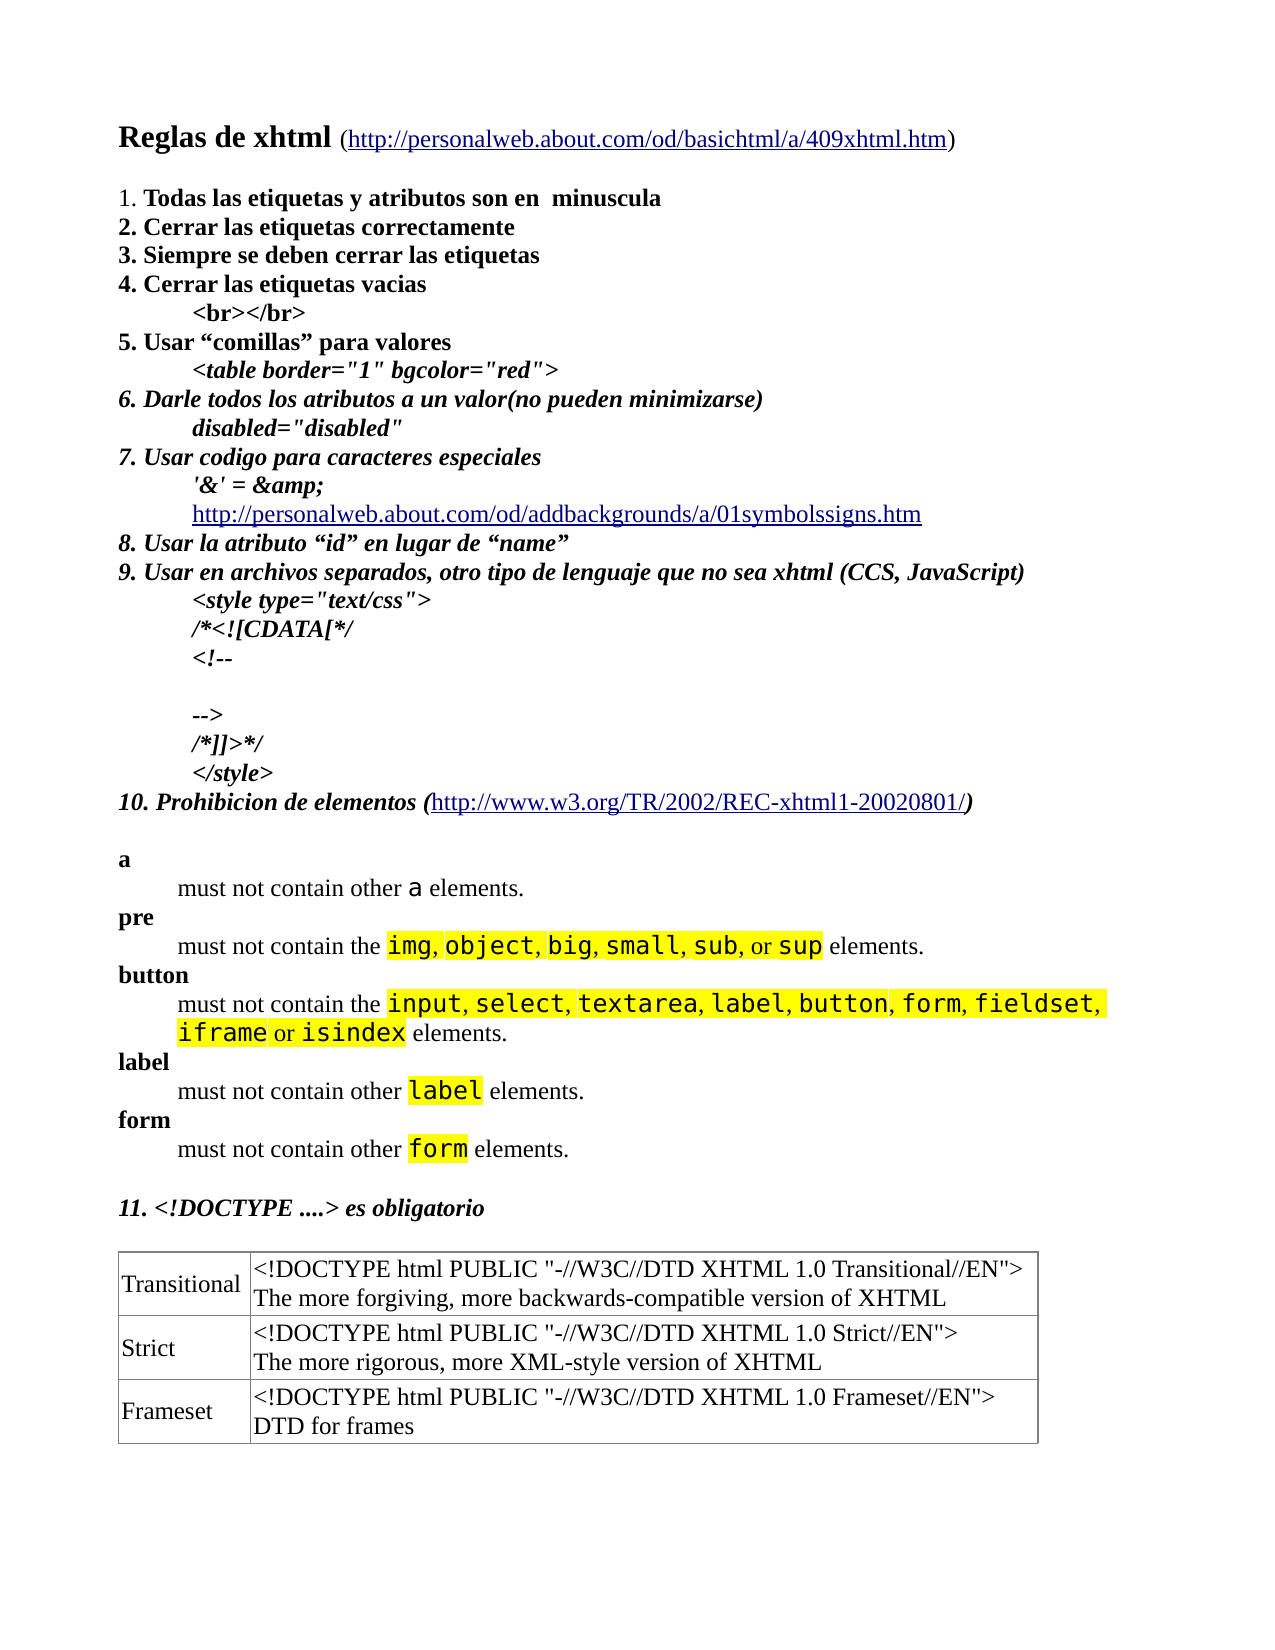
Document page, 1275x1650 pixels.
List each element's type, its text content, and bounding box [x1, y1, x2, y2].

list must not contain other a elements. [177, 873, 1157, 902]
list must not contain other label elements. [177, 1076, 1157, 1105]
text 9. Usar en archivos separados, otro tipo de lenguaje que no sea xhtml (CCS, JavaScript) [118, 557, 1157, 585]
table_cell <!DOCTYPE html PUBLIC "-//W3C//DTD XHTML 1.0 Strict//EN"> The more rigorous, more XML-style version of XHTML [251, 1316, 1037, 1379]
list must not contain the input, select, textarea, label, button, form, fieldset, iframe or isindex elements. [177, 989, 1157, 1047]
text Reglas de xhtml (http://personalweb.about.com/od/basichtml/a/409xhtml.htm) [118, 118, 1157, 154]
text <style type="text/css"> /*<![CDATA[*/ <!-- --> /*]]>*/ </style> [118, 585, 1157, 787]
table_cell Strict [119, 1316, 250, 1379]
list must not contain the img, object, big, small, sub, or sup elements. [177, 931, 1157, 960]
text <table border="1" bgcolor="red"> [118, 355, 1157, 384]
text <br></br> [118, 298, 1157, 327]
text 5. Usar “comillas” para valores [118, 327, 1157, 355]
table_cell <!DOCTYPE html PUBLIC "-//W3C//DTD XHTML 1.0 Frameset//EN"> DTD for frames [251, 1380, 1037, 1442]
text 10. Prohibicion de elementos (http://www.w3.org/TR/2002/REC-xhtml1-20020801/) [118, 787, 1157, 815]
text 4. Cerrar las etiquetas vacias [118, 269, 1157, 298]
text a [118, 844, 1157, 873]
table_header Transitional [119, 1253, 250, 1315]
table_cell Frameset [119, 1380, 250, 1442]
text pre [118, 902, 1157, 931]
subtitle label [118, 1047, 1157, 1076]
text 2. Cerrar las etiquetas correctamente [118, 212, 1157, 240]
text http://personalweb.about.com/od/addbackgrounds/a/01symbolssigns.htm [118, 499, 1157, 528]
subtitle form [118, 1105, 1157, 1134]
list must not contain other form elements. [177, 1134, 1157, 1163]
text 1. Todas las etiquetas y atributos son en minuscula [118, 183, 1157, 212]
subtitle button [118, 960, 1157, 989]
text 6. Darle todos los atributos a un valor(no pueden minimizarse) disabled="disabled" [118, 384, 1157, 442]
text 7. Usar codigo para caracteres especiales [118, 442, 1157, 470]
text '&' = &amp; [118, 470, 1157, 499]
text 8. Usar la atributo “id” en lugar de “name” [118, 528, 1157, 557]
text 3. Siempre se deben cerrar las etiquetas [118, 240, 1157, 269]
list 11. <!DOCTYPE ....> es obligatorio [118, 1193, 1157, 1222]
table_header <!DOCTYPE html PUBLIC "-//W3C//DTD XHTML 1.0 Transitional//EN"> The more forgiving, more backwards-compatible version of XHTML [251, 1253, 1037, 1315]
